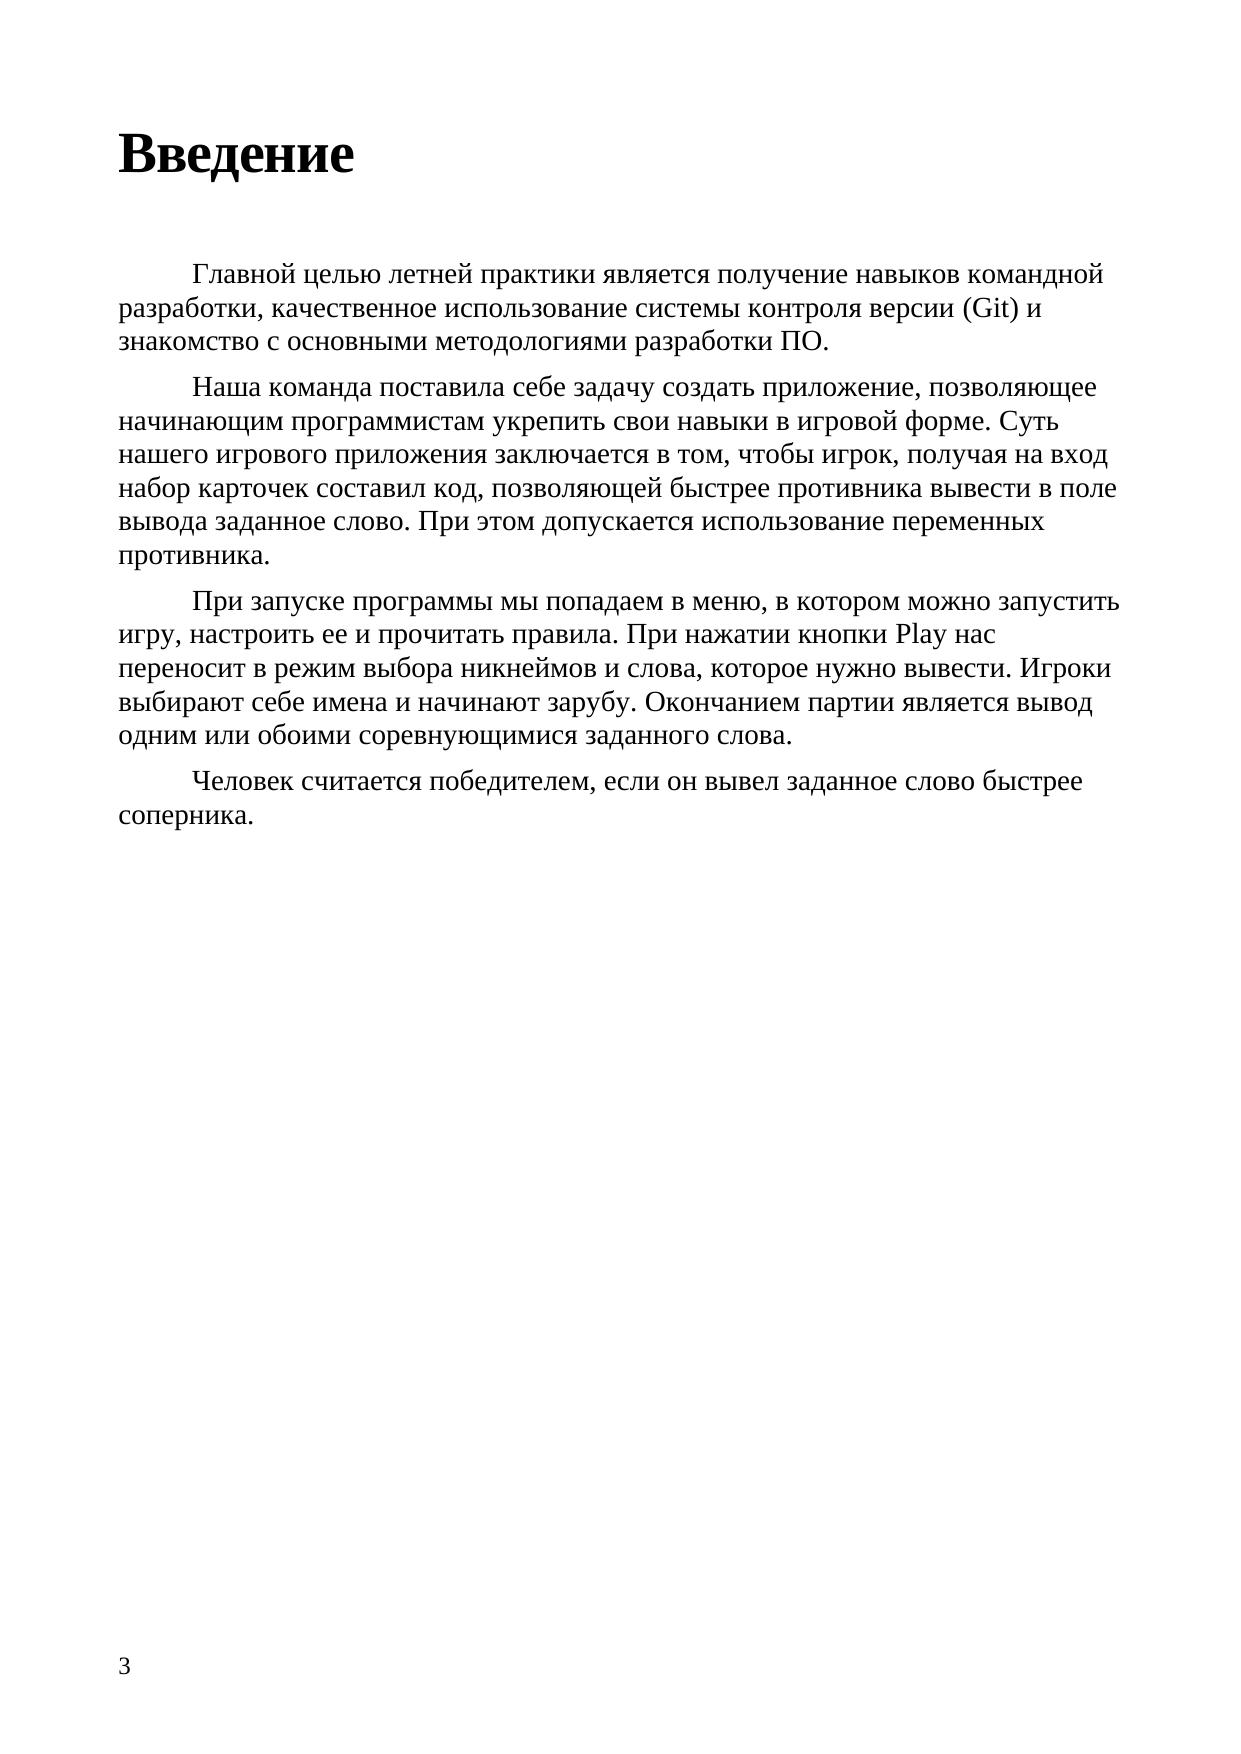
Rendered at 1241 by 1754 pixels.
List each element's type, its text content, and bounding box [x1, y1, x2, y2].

subtitle Главной целью летней практики является получение навыков командной разработки, качественное использование системы контроля версии (Git) и знакомство с основными методологиями разработки ПО. [118, 256, 1122, 357]
subtitle При запуске программы мы попадаем в меню, в котором можно запустить игру, настроить ее и прочитать правила. При нажатии кнопки Play нас переносит в режим выбора никнеймов и слова, которое нужно вывести. Игроки выбирают себе имена и начинают зарубу. Окончанием партии является вывод одним или обоими соревнующимися заданного слова. [118, 583, 1122, 751]
subtitle Человек считается победителем, если он вывел заданное слово быстрее соперника. [118, 763, 1122, 830]
subtitle Наша команда поставила себе задачу создать приложение, позволяющее начинающим программистам укрепить свои навыки в игровой форме. Суть нашего игрового приложения заключается в том, чтобы игрок, получая на вход набор карточек составил код, позволяющей быстрее противника вывести в поле вывода заданное слово. При этом допускается использование переменных противника. [118, 369, 1122, 571]
title Введение [118, 118, 1122, 185]
